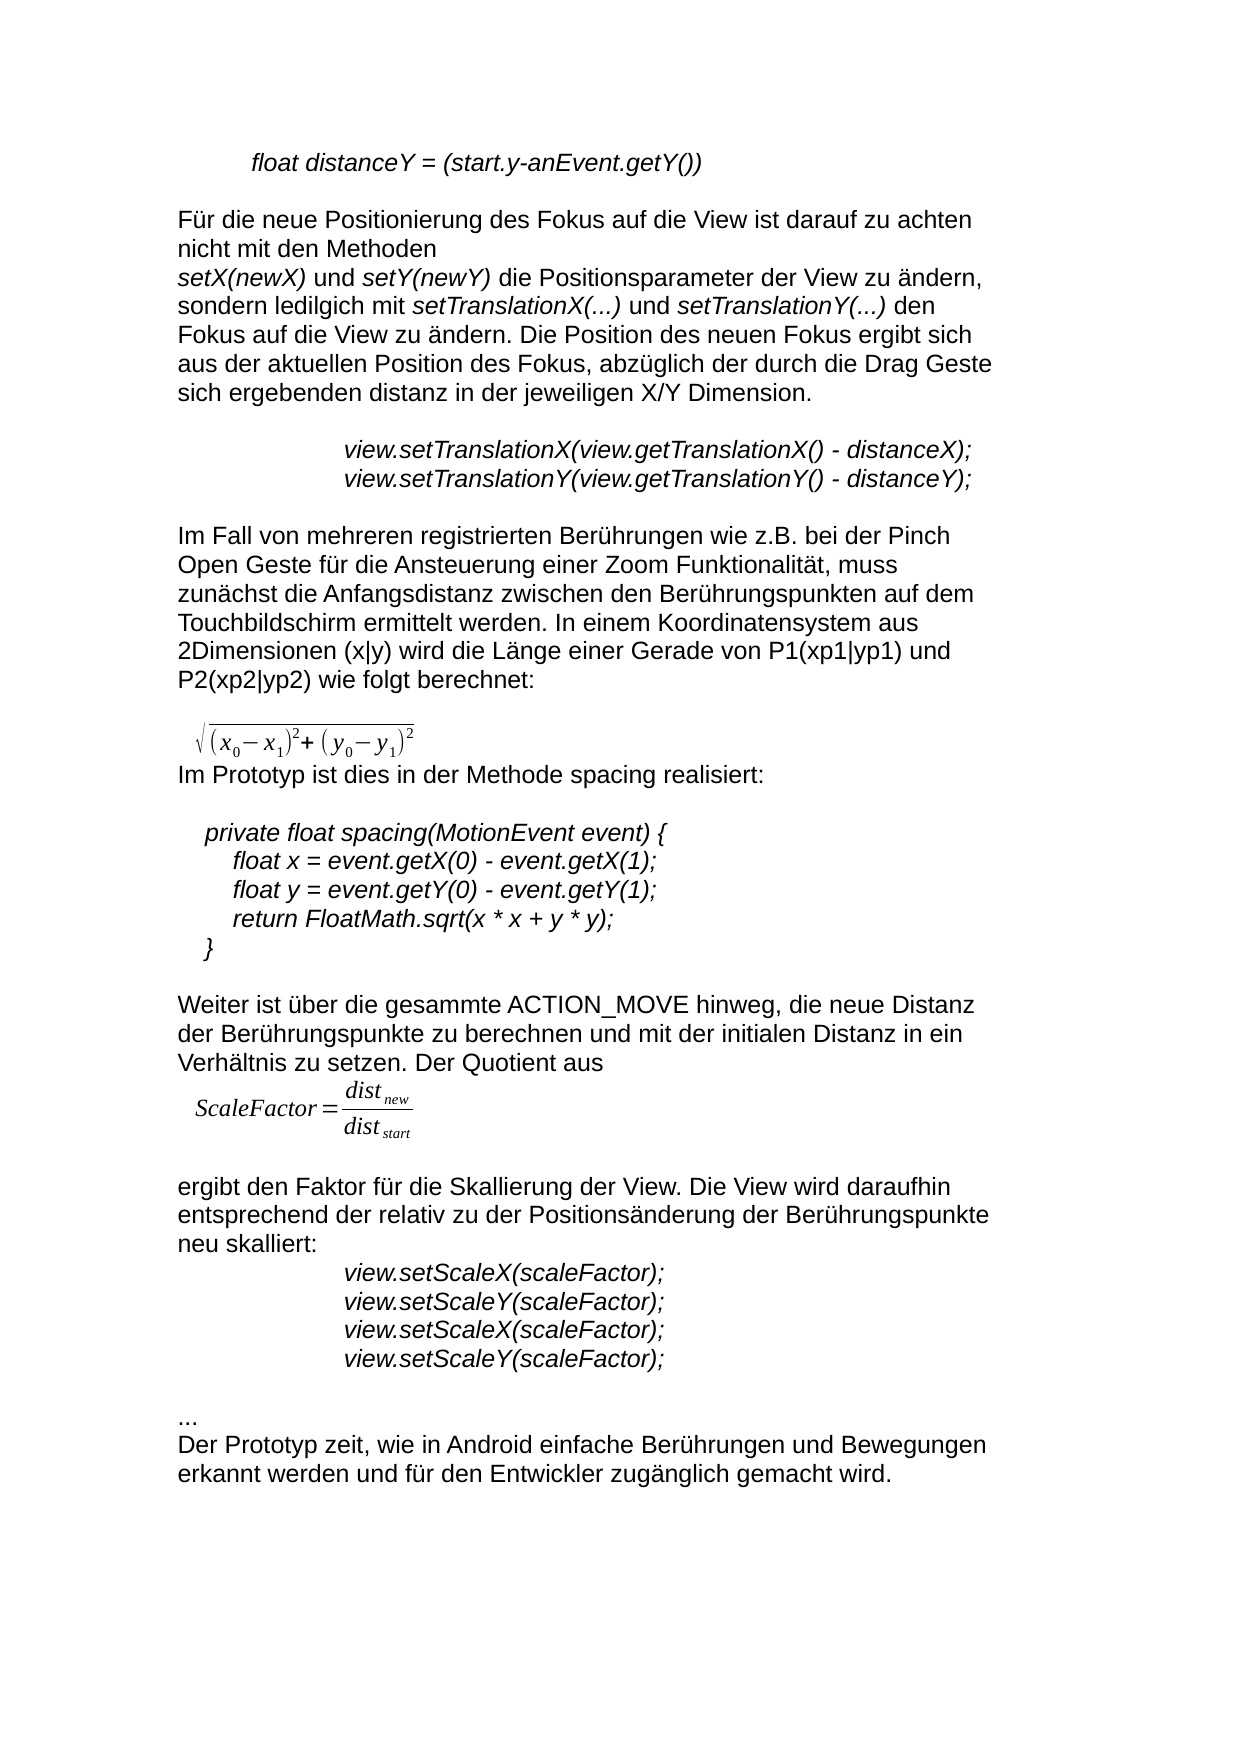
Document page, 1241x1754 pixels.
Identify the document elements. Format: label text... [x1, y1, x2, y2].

text Im Fall von mehreren registrierten Berührungen wie z.B. bei der Pinch Open Geste für die Ansteuerung einer Zoom Funktionalität, muss zunächst die Anfangsdistanz zwischen den Berührungspunkten auf dem Touchbildschirm ermittelt werden. In einem Koordinatensystem aus 2Dimensionen (x|y) wird die Länge einer Gerade von P1(xp1|yp1) und P2(xp2|yp2) wie folgt berechnet: [177, 521, 1004, 694]
text private float spacing(MotionEvent event) { [177, 818, 1004, 846]
text return FloatMath.sqrt(x * x + y * y); [177, 904, 1004, 933]
text view.setTranslationX(view.getTranslationX() - distanceX); [177, 435, 1004, 464]
text view.setScaleX(scaleFactor); [177, 1315, 1004, 1344]
text Der Prototyp zeit, wie in Android einfache Berührungen und Bewegungen erkannt werden und für den Entwickler zugänglich gemacht wird. [177, 1430, 1004, 1488]
text float distanceY = (start.y-anEvent.getY()) [177, 148, 1004, 176]
text setX(newX) und setY(newY) die Positionsparameter der View zu ändern, sondern ledilgich mit setTranslationX(...) und setTranslationY(...) den Fokus auf die View zu ändern. Die Position des neuen Fokus ergibt sich aus der aktuellen Position des Fokus, abzüglich der durch die Drag Geste sich ergebenden distanz in der jeweiligen X/Y Dimension. [177, 263, 1004, 406]
text view.setScaleY(scaleFactor); [177, 1286, 1004, 1315]
text } [177, 933, 1004, 961]
text view.setTranslationY(view.getTranslationY() - distanceY); [177, 464, 1004, 493]
text view.setScaleX(scaleFactor); [177, 1258, 1004, 1286]
text Für die neue Positionierung des Fokus auf die View ist darauf zu achten nicht mit den Methoden [177, 205, 1004, 263]
text ... [177, 1401, 1004, 1430]
text ergibt den Faktor für die Skallierung der View. Die View wird daraufhin entsprechend der relativ zu der Positionsänderung der Berührungspunkte neu skalliert: [177, 1171, 1004, 1258]
text Im Prototyp ist dies in der Methode spacing realisiert: [177, 760, 1004, 789]
text float x = event.getX(0) - event.getX(1); [177, 846, 1004, 875]
text float y = event.getY(0) - event.getY(1); [177, 875, 1004, 904]
text Weiter ist über die gesammte ACTION_MOVE hinweg, die neue Distanz der Berührungspunkte zu berechnen und mit der initialen Distanz in ein Verhältnis zu setzen. Der Quotient aus [177, 990, 1004, 1076]
text view.setScaleY(scaleFactor); [177, 1344, 1004, 1373]
